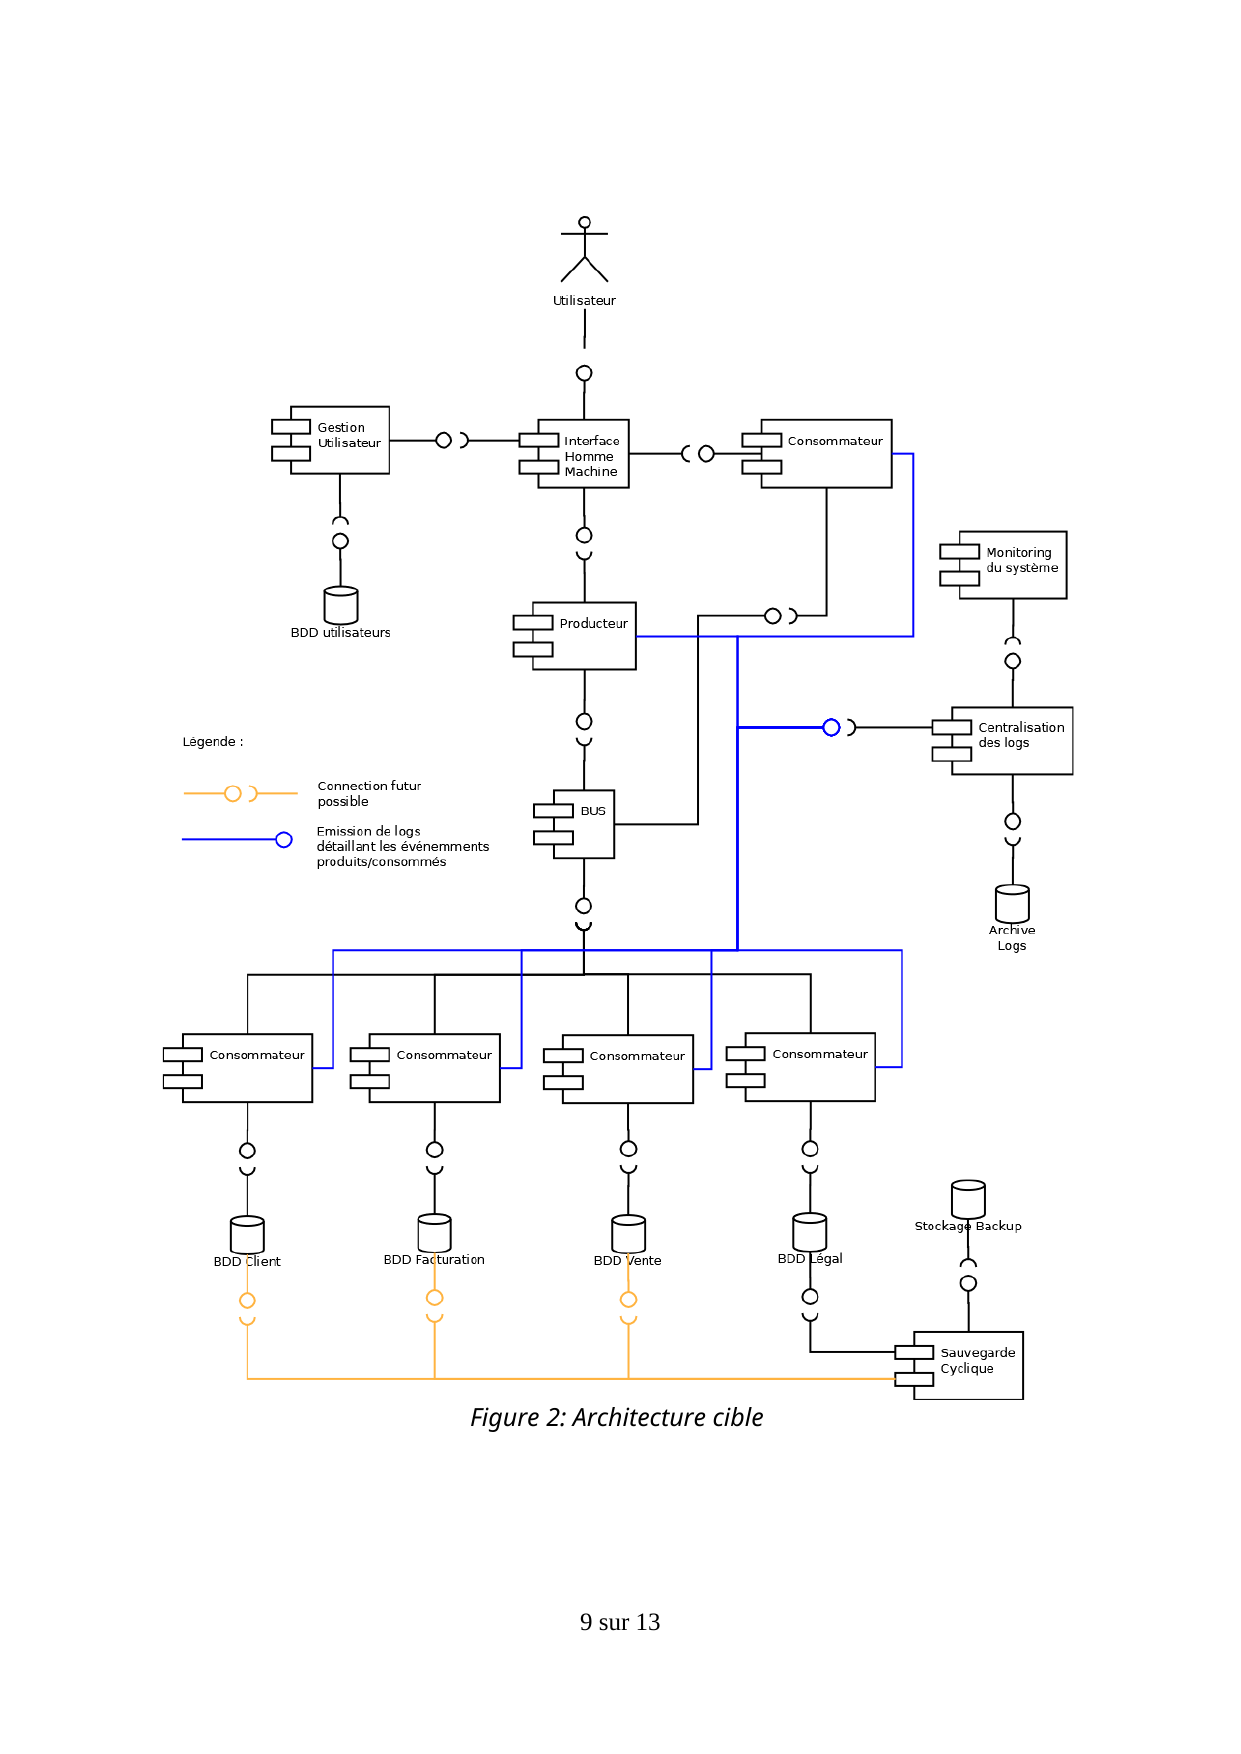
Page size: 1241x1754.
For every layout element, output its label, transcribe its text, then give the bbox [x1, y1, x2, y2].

picture [162, 148, 1074, 1400]
text Figure 2: Architecture cible [154, 148, 1083, 1433]
